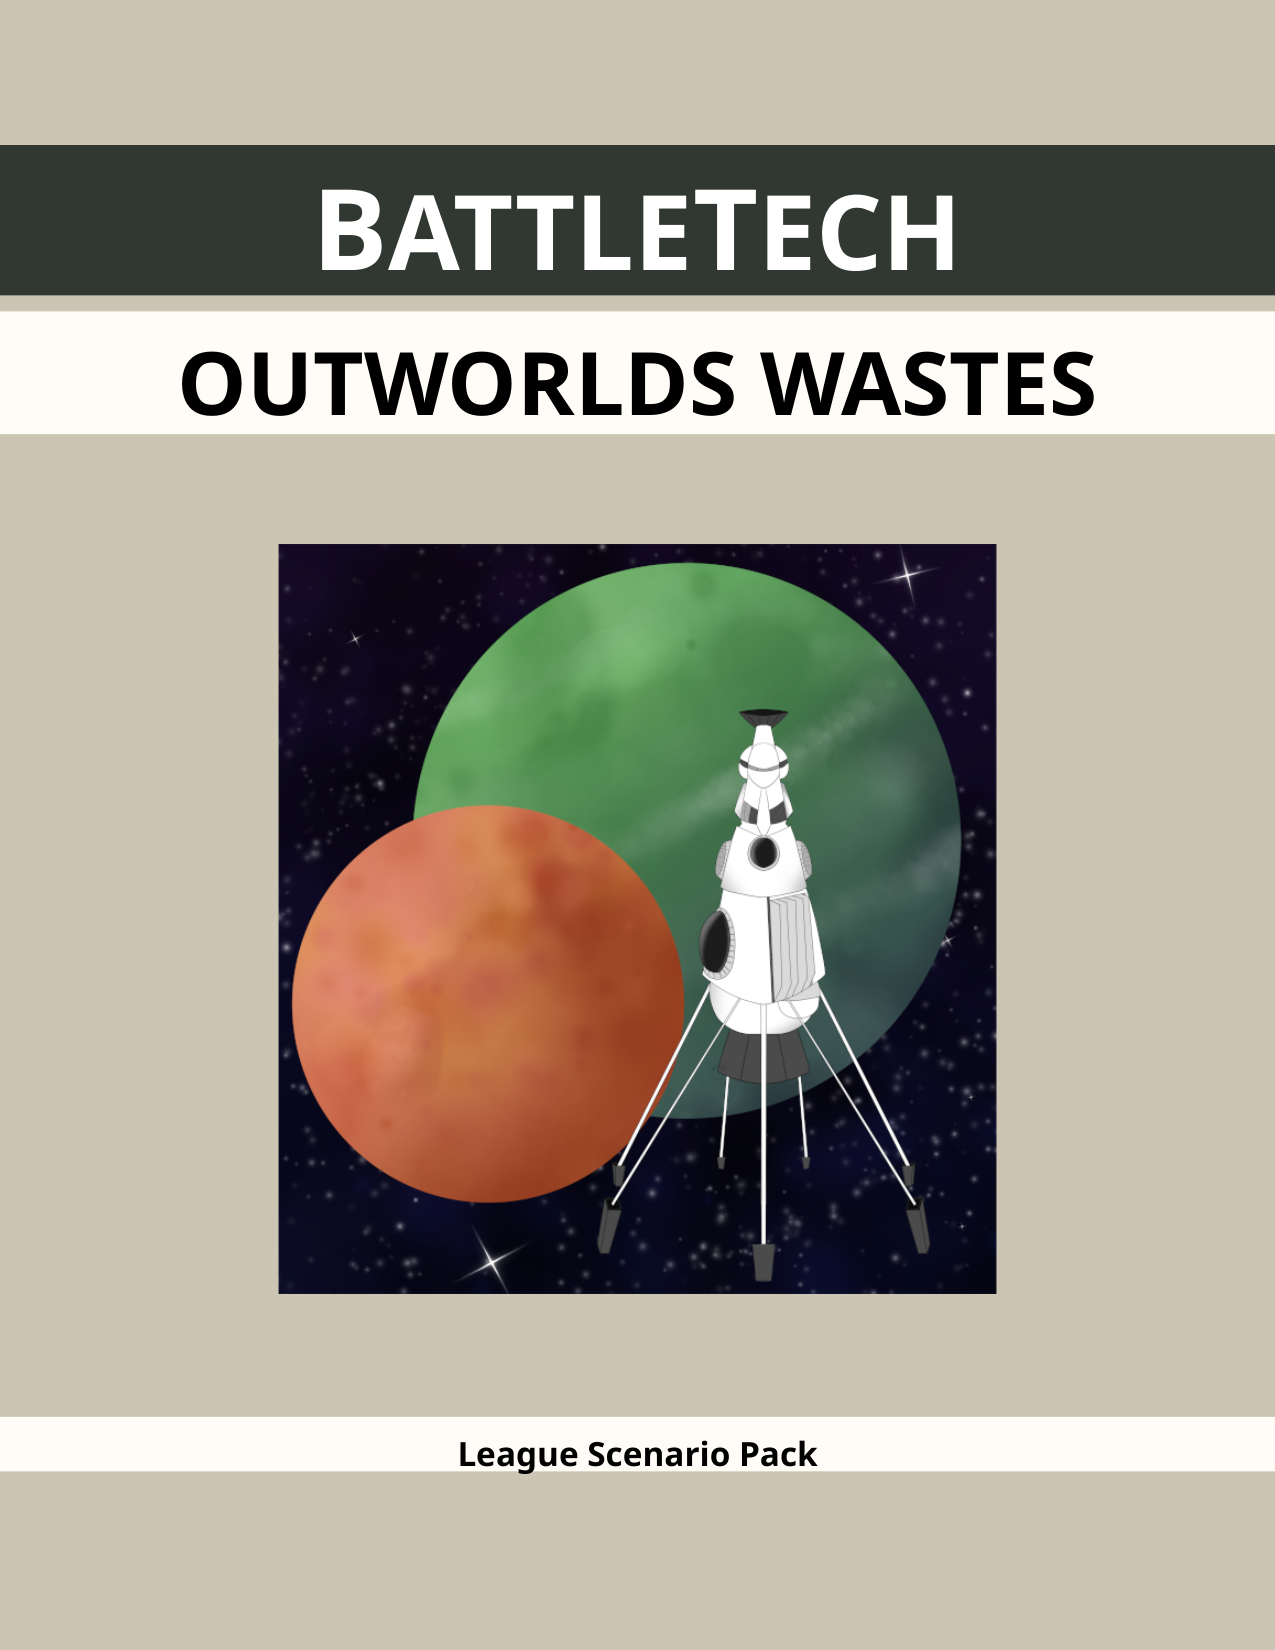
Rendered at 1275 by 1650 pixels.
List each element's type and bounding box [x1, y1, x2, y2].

picture [278, 544, 997, 1294]
